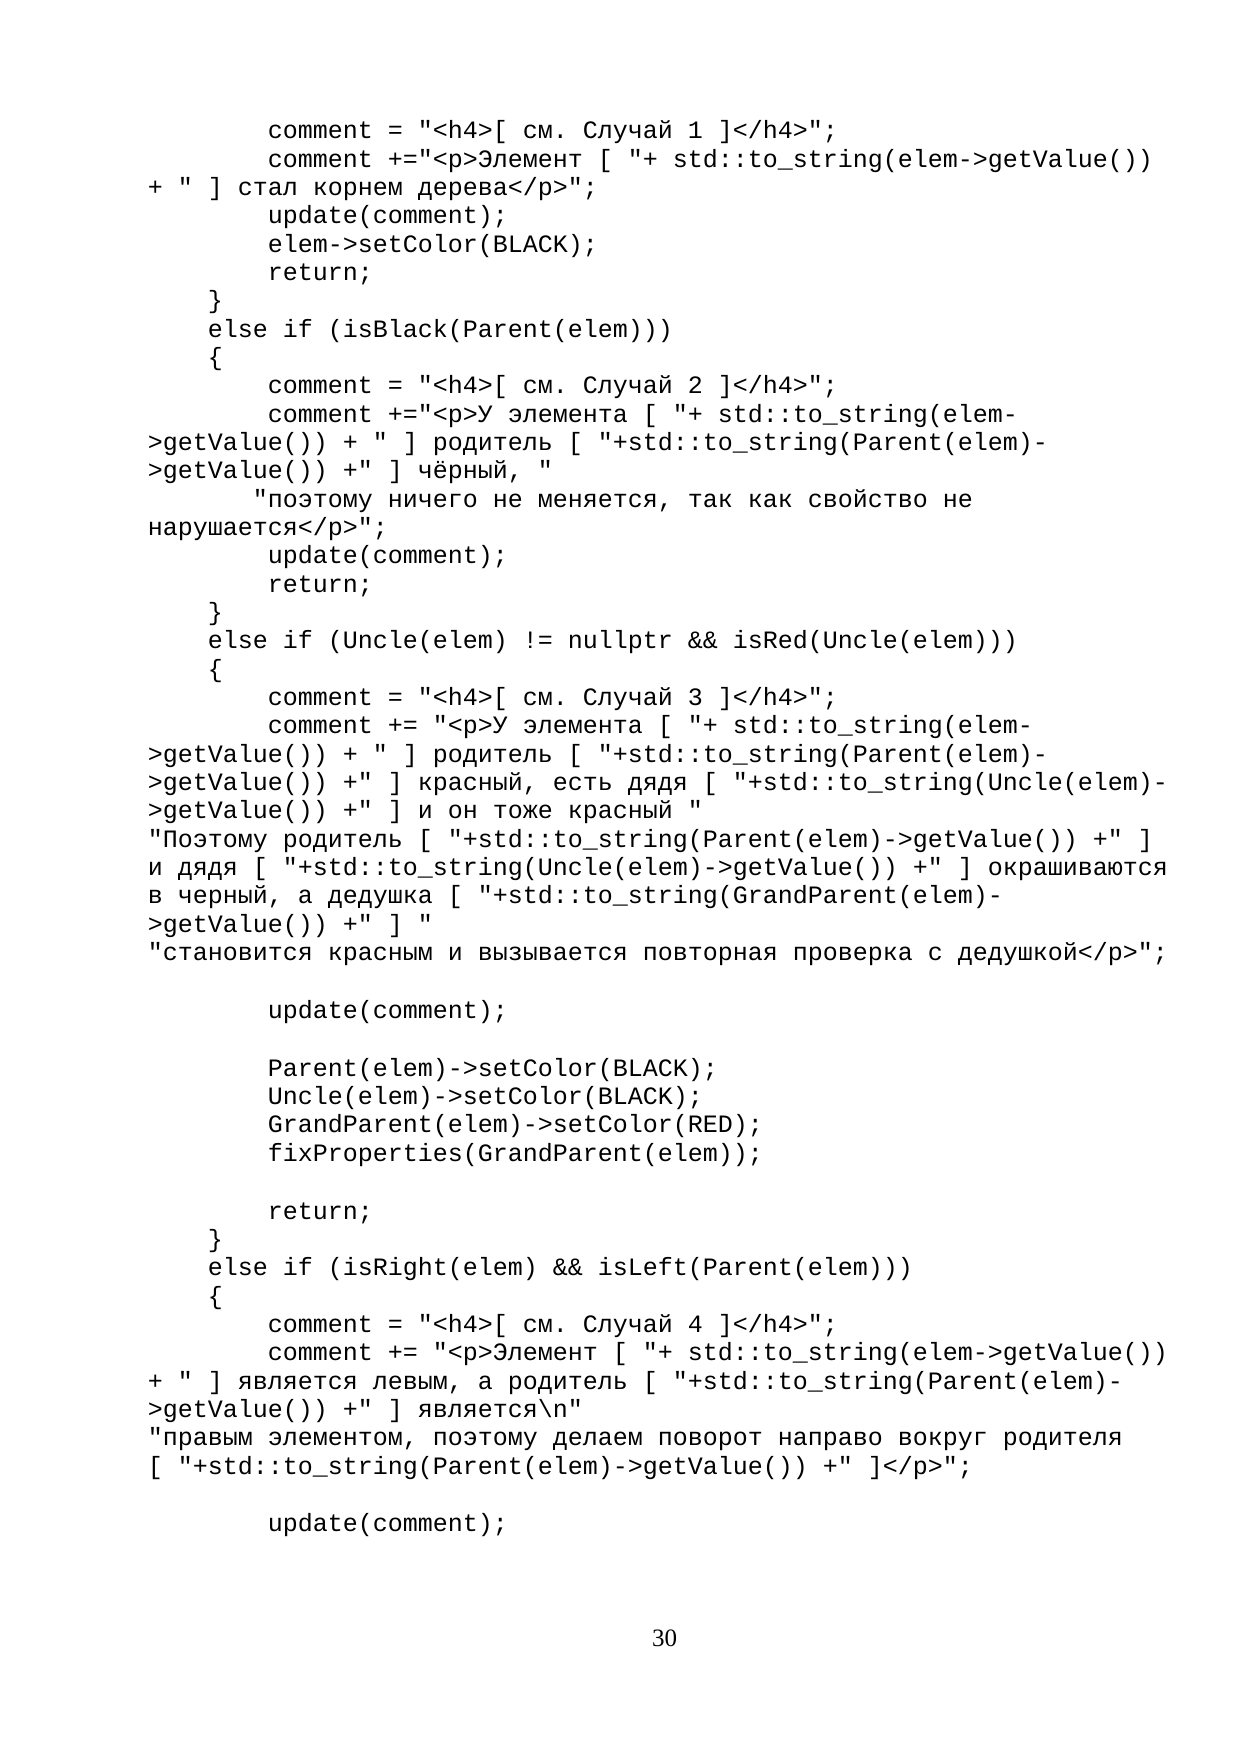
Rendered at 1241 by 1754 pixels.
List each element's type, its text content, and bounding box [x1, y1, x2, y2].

text comment = "<h4>[ см. Случай 4 ]</h4>"; [148, 1312, 1181, 1340]
text Uncle(elem)->setColor(BLACK); [148, 1084, 1181, 1112]
text comment = "<h4>[ см. Случай 3 ]</h4>"; [148, 685, 1181, 713]
text update(comment); [148, 998, 1181, 1026]
text Parent(elem)->setColor(BLACK); [148, 1055, 1181, 1084]
text { [148, 345, 1181, 373]
text fixProperties(GrandParent(elem)); [148, 1140, 1181, 1169]
text comment = "<h4>[ см. Случай 1 ]</h4>"; [148, 118, 1181, 146]
text "становится красным и вызывается повторная проверка с дедушкой</p>"; [148, 940, 1181, 968]
text comment +="<p>Элемент [ "+ std::to_string(elem->getValue()) + " ] стал корнем дерева</p>"; [148, 146, 1181, 203]
text "поэтому ничего не меняется, так как свойство не нарушается</p>"; [148, 486, 1181, 543]
text "правым элементом, поэтому делаем поворот направо вокруг родителя [ "+std::to_string(Parent(elem)->getValue()) +" ]</p>"; [148, 1425, 1181, 1482]
text return; [148, 1198, 1181, 1227]
text comment += "<p>У элемента [ "+ std::to_string(elem->getValue()) + " ] родитель [ "+std::to_string(Parent(elem)->getValue()) +" ] красный, есть дядя [ "+std::to_string(Uncle(elem)->getValue()) +" ] и он тоже красный " [148, 713, 1181, 826]
text update(comment); [148, 543, 1181, 571]
text else if (isBlack(Parent(elem))) [148, 316, 1181, 345]
text else if (Uncle(elem) != nullptr && isRed(Uncle(elem))) [148, 628, 1181, 656]
text { [148, 656, 1181, 685]
text GrandParent(elem)->setColor(RED); [148, 1112, 1181, 1140]
text } [148, 1227, 1181, 1255]
text elem->setColor(BLACK); [148, 231, 1181, 260]
text "Поэтому родитель [ "+std::to_string(Parent(elem)->getValue()) +" ] и дядя [ "+std::to_string(Uncle(elem)->getValue()) +" ] окрашиваются в черный, а дедушка [ "+std::to_string(GrandParent(elem)->getValue()) +" ] " [148, 826, 1181, 940]
text update(comment); [148, 203, 1181, 231]
text return; [148, 260, 1181, 288]
text comment +="<p>У элемента [ "+ std::to_string(elem->getValue()) + " ] родитель [ "+std::to_string(Parent(elem)->getValue()) +" ] чёрный, " [148, 401, 1181, 486]
text return; [148, 571, 1181, 600]
text comment = "<h4>[ см. Случай 2 ]</h4>"; [148, 373, 1181, 401]
text else if (isRight(elem) && isLeft(Parent(elem))) [148, 1255, 1181, 1283]
text comment += "<p>Элемент [ "+ std::to_string(elem->getValue()) + " ] является левым, а родитель [ "+std::to_string(Parent(elem)->getValue()) +" ] является\n" [148, 1340, 1181, 1425]
text { [148, 1283, 1181, 1312]
text } [148, 600, 1181, 628]
text update(comment); [148, 1511, 1181, 1539]
text } [148, 288, 1181, 316]
